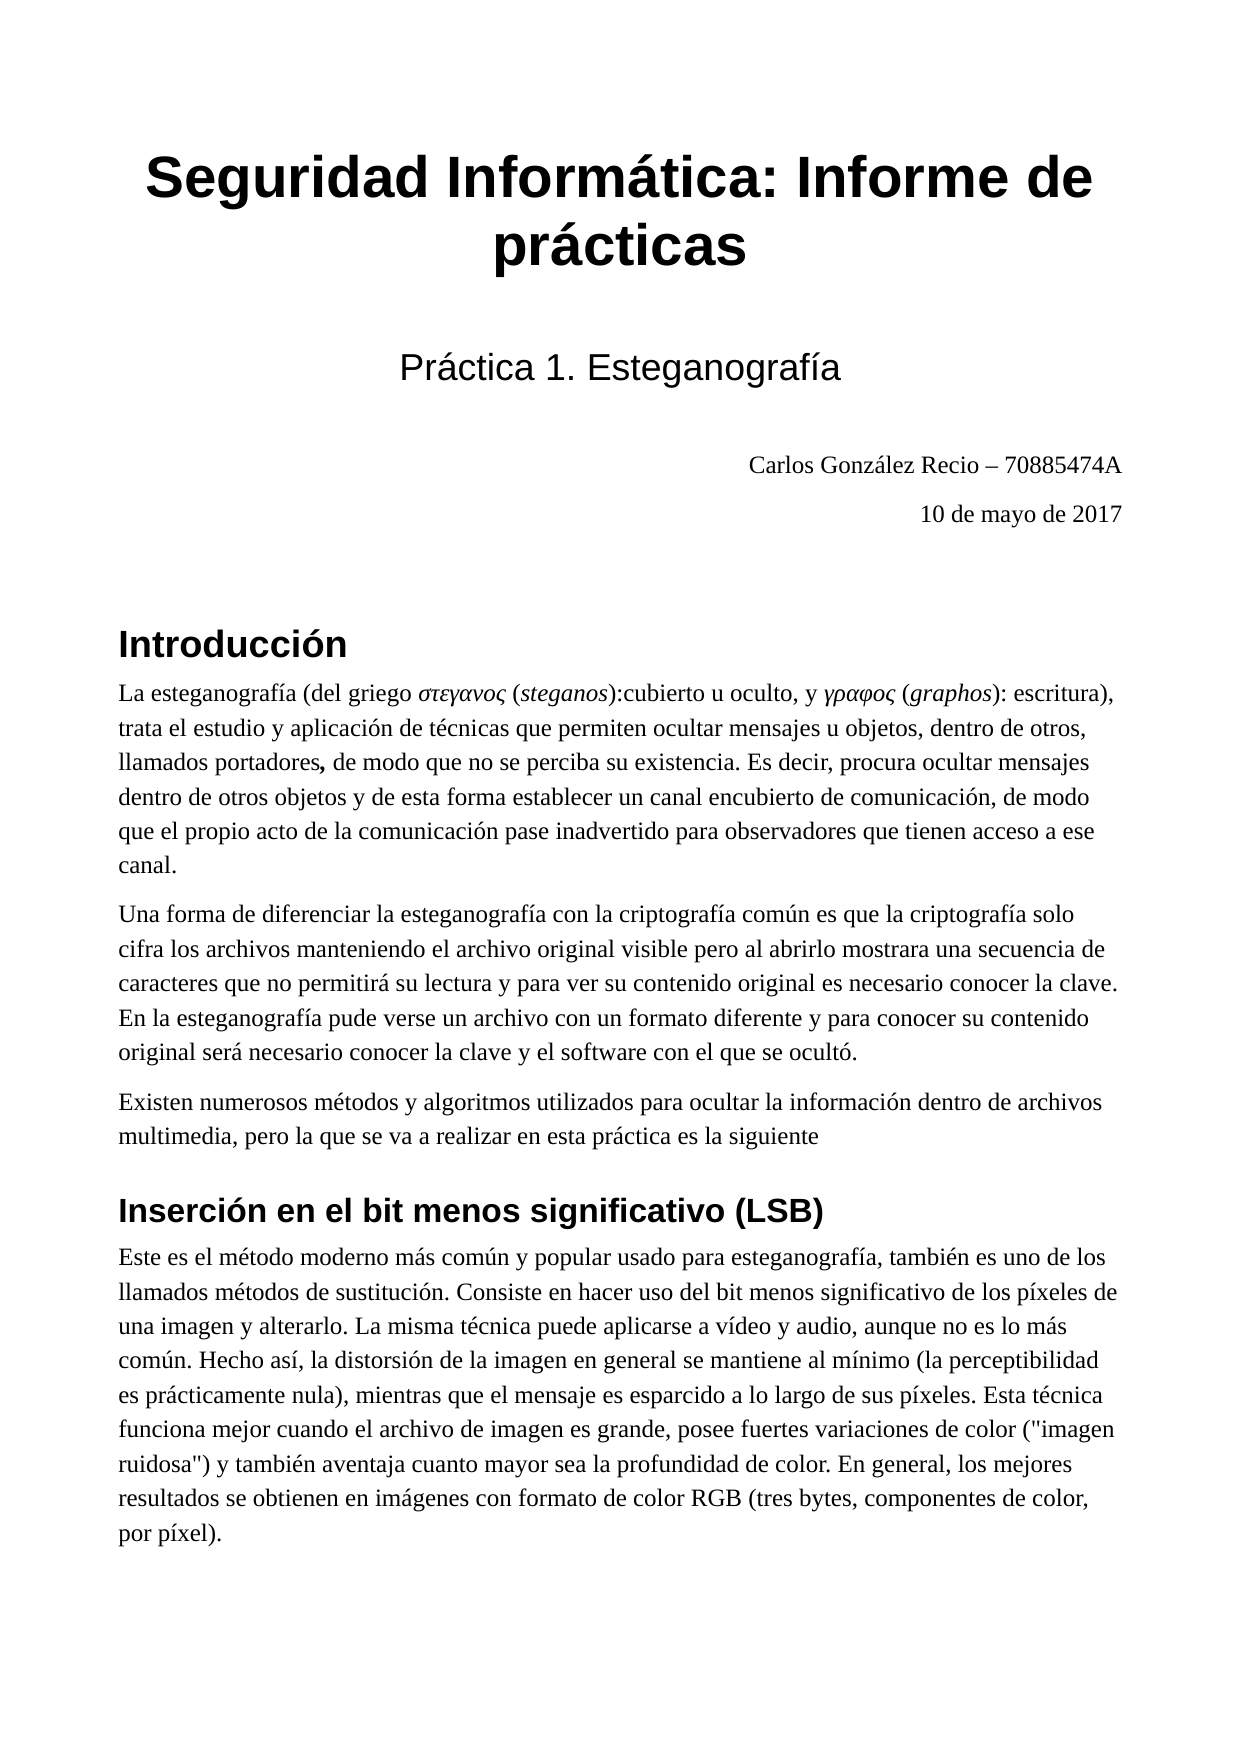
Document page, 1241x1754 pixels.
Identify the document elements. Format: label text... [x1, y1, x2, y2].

text Este es el método moderno más común y popular usado para esteganografía, también es uno de los llamados métodos de sustitución. Consiste en hacer uso del bit menos significativo de los píxeles de una imagen y alterarlo. La misma técnica puede aplicarse a vídeo y audio, aunque no es lo más común. Hecho así, la distorsión de la imagen en general se mantiene al mínimo (la perceptibilidad es prácticamente nula), mientras que el mensaje es esparcido a lo largo de sus píxeles. Esta técnica funciona mejor cuando el archivo de imagen es grande, posee fuertes variaciones de color ("imagen ruidosa") y también aventaja cuanto mayor sea la profundidad de color. En general, los mejores resultados se obtienen en imágenes con formato de color RGB (tres bytes, componentes de color, por píxel). [118, 1242, 1122, 1547]
subtitle Introducción [118, 622, 1122, 666]
subtitle Práctica 1. Esteganografía [118, 345, 1122, 388]
text 10 de mayo de 2017 [118, 499, 1122, 528]
subtitle Inserción en el bit menos significativo (LSB) [118, 1191, 1122, 1229]
text Existen numerosos métodos y algoritmos utilizados para ocultar la información dentro de archivos multimedia, pero la que se va a realizar en esta práctica es la siguiente [118, 1087, 1122, 1150]
text Una forma de diferenciar la esteganografía con la criptografía común es que la criptografía solo cifra los archivos manteniendo el archivo original visible pero al abrirlo mostrara una secuencia de caracteres que no permitirá su lectura y para ver su contenido original es necesario conocer la clave. En la esteganografía pude verse un archivo con un formato diferente y para conocer su contenido original será necesario conocer la clave y el software con el que se ocultó. [118, 899, 1122, 1066]
title Seguridad Informática: Informe de prácticas [118, 143, 1122, 277]
text Carlos González Recio – 70885474A [118, 450, 1122, 478]
text La esteganografía (del griego στεγανος (steganos):cubierto u oculto, y γραφος (graphos): escritura), trata el estudio y aplicación de técnicas que permiten ocultar mensajes u objetos, dentro de otros, llamados portadores, de modo que no se perciba su existencia. Es decir, procura ocultar mensajes dentro de otros objetos y de esta forma establecer un canal encubierto de comunicación, de modo que el propio acto de la comunicación pase inadvertido para observadores que tienen acceso a ese canal. [118, 678, 1122, 879]
